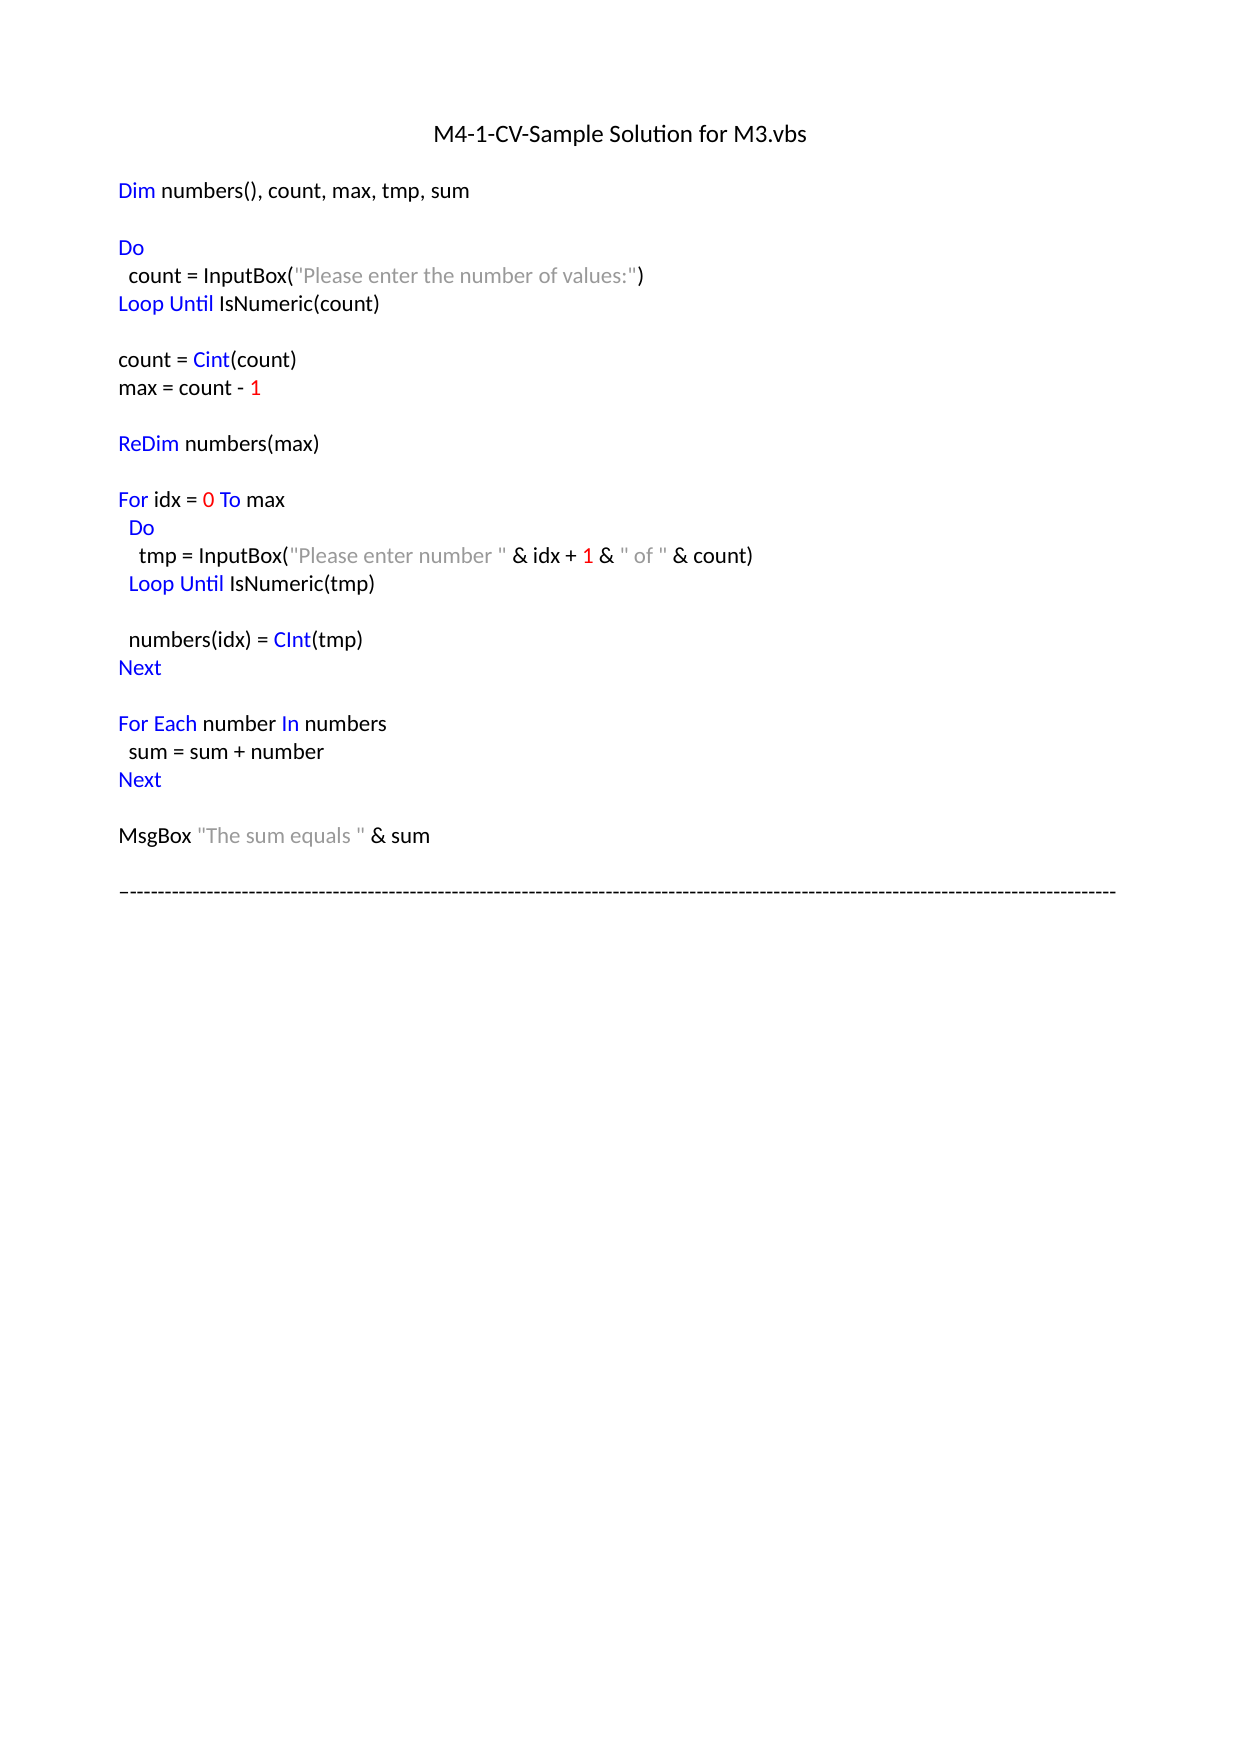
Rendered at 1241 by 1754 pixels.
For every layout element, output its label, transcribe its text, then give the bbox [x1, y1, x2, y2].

text count = Cint(count) [118, 345, 1122, 373]
text max = count - 1 [118, 373, 1122, 401]
text Do [118, 513, 1122, 541]
text For idx = 0 To max [118, 485, 1122, 513]
text sum = sum + number [118, 737, 1122, 765]
text count = InputBox("Please enter the number of values:") [118, 261, 1122, 289]
text Dim numbers(), count, max, tmp, sum [118, 177, 1122, 205]
text Loop Until IsNumeric(count) [118, 289, 1122, 317]
text tmp = InputBox("Please enter number " & idx + 1 & " of " & count) [118, 541, 1122, 569]
text M4-1-CV-Sample Solution for M3.vbs [118, 118, 1122, 149]
text Do [118, 233, 1122, 261]
text –--------------------------------------------------------------------------------------------------------------------------------------------- [118, 877, 1122, 905]
text MsgBox "The sum equals " & sum [118, 821, 1122, 849]
text Next [118, 653, 1122, 681]
text numbers(idx) = CInt(tmp) [118, 625, 1122, 653]
text Next [118, 765, 1122, 793]
text Loop Until IsNumeric(tmp) [118, 569, 1122, 597]
text ReDim numbers(max) [118, 429, 1122, 457]
text For Each number In numbers [118, 709, 1122, 737]
